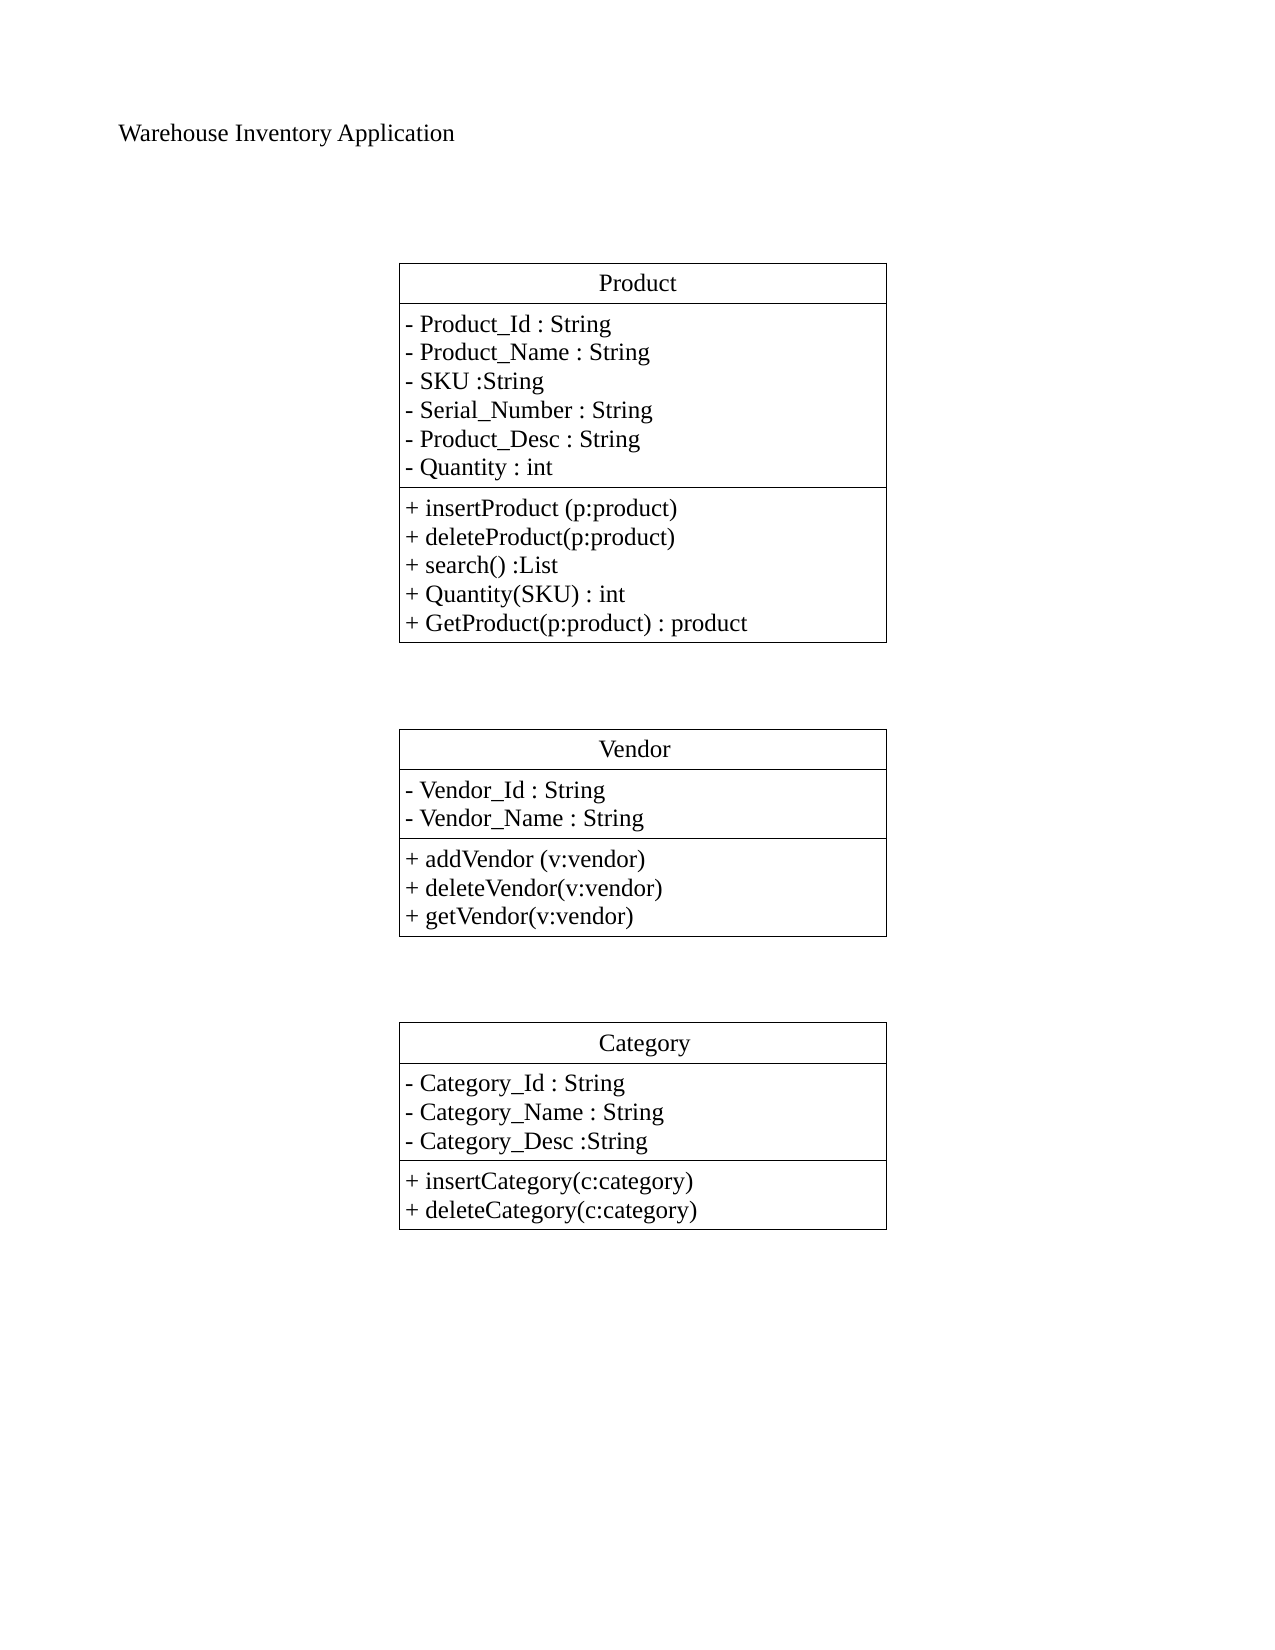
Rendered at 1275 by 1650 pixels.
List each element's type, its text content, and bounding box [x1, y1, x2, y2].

table_cell - Vendor_Id : String - Vendor_Name : String [400, 770, 886, 838]
table_header Product [400, 264, 886, 303]
table_cell - Category_Id : String - Category_Name : String - Category_Desc :String [400, 1064, 886, 1160]
table_cell + addVendor (v:vendor) + deleteVendor(v:vendor) + getVendor(v:vendor) [400, 839, 886, 936]
table_cell + insertProduct (p:product) + deleteProduct(p:product) + search() :List + Quantity(SKU) : int + GetProduct(p:product) : product [400, 488, 886, 642]
table_cell + insertCategory(c:category) + deleteCategory(c:category) [400, 1161, 886, 1229]
table_header Category [400, 1023, 886, 1062]
table_header Vendor [400, 730, 886, 769]
table_cell - Product_Id : String - Product_Name : String - SKU :String - Serial_Number : String - Product_Desc : String - Quantity : int [400, 304, 886, 487]
